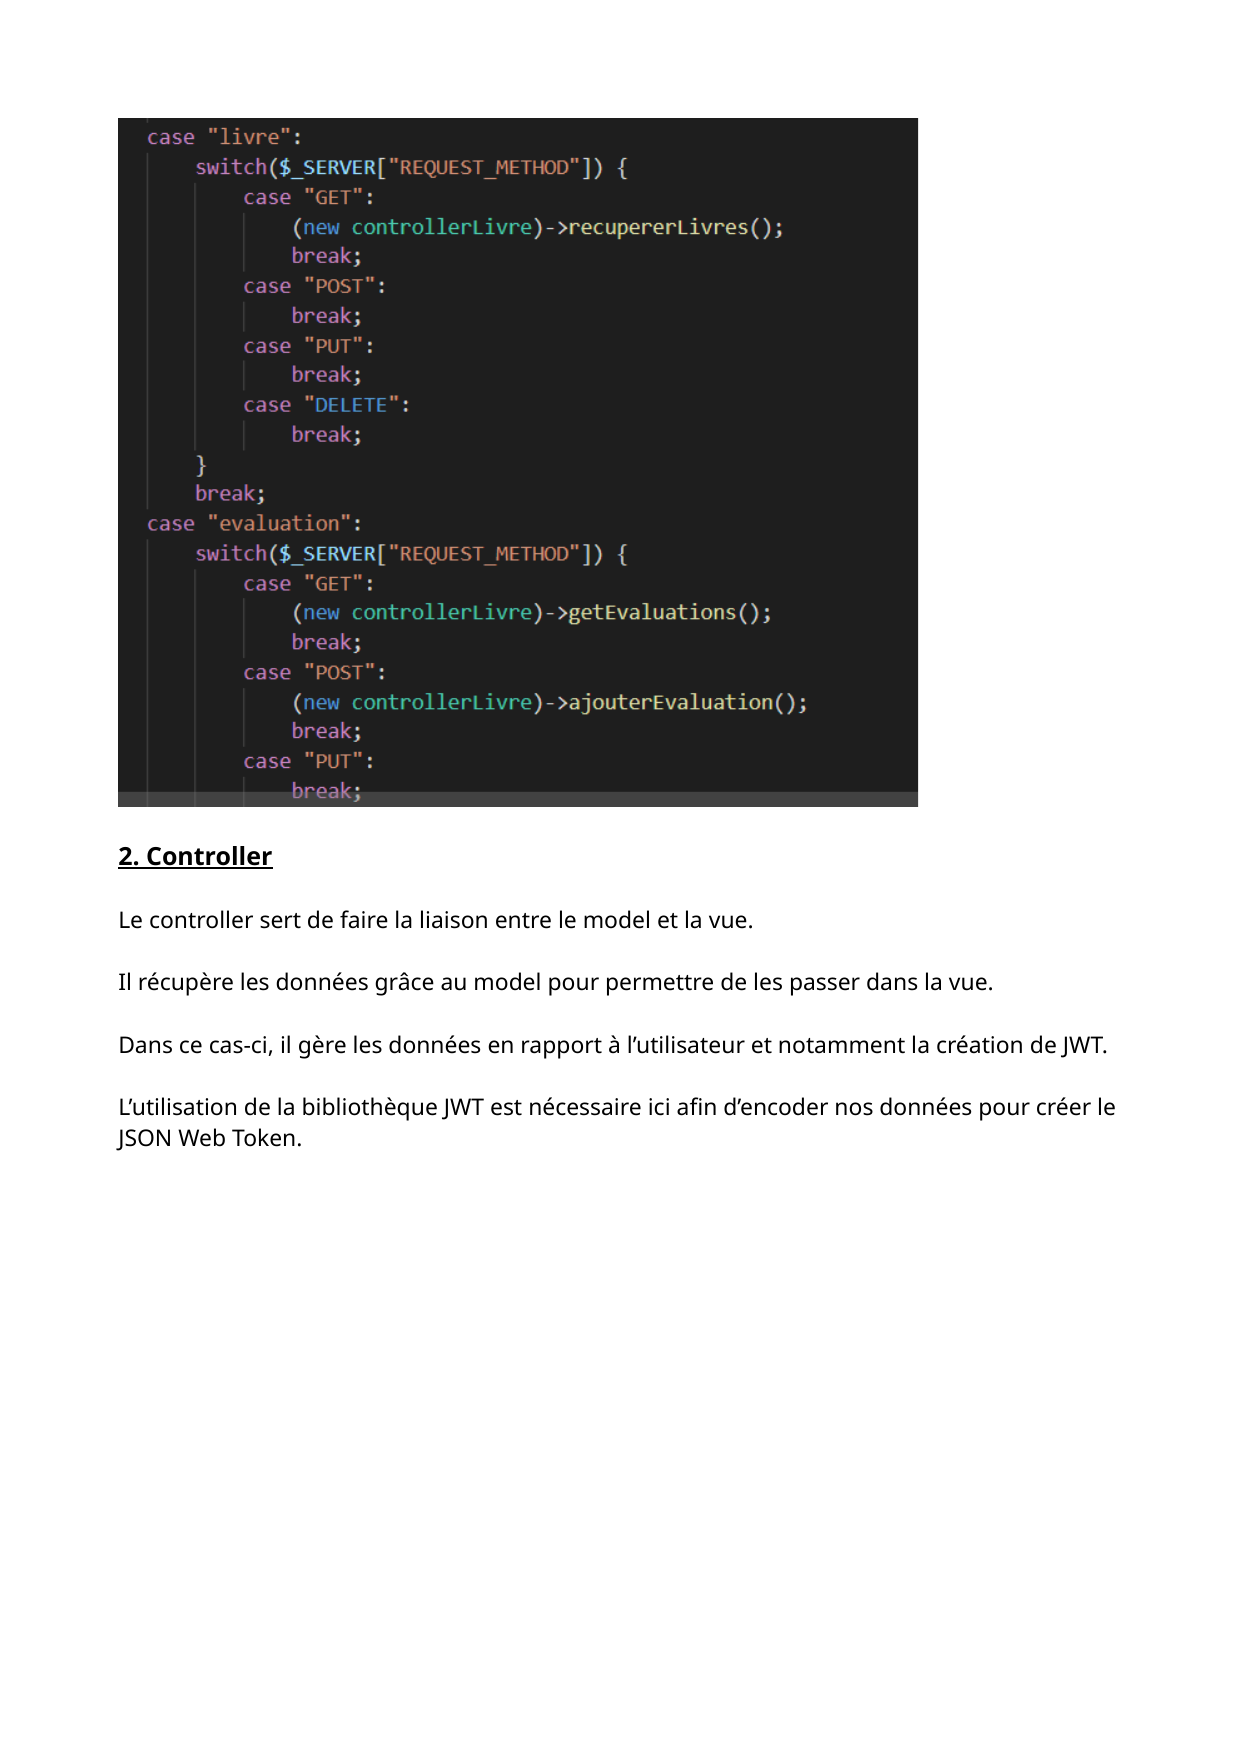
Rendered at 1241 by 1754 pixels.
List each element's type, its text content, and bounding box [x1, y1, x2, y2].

text L’utilisation de la bibliothèque JWT est nécessaire ici afin d’encoder nos données pour créer le JSON Web Token. [118, 1091, 1122, 1153]
text Il récupère les données grâce au model pour permettre de les passer dans la vue. [118, 966, 1122, 997]
text Le controller sert de faire la liaison entre le model et la vue. [118, 903, 1122, 935]
text Dans ce cas-ci, il gère les données en rapport à l’utilisateur et notamment la création de JWT. [118, 1028, 1122, 1060]
text 2. Controller [118, 838, 1122, 872]
